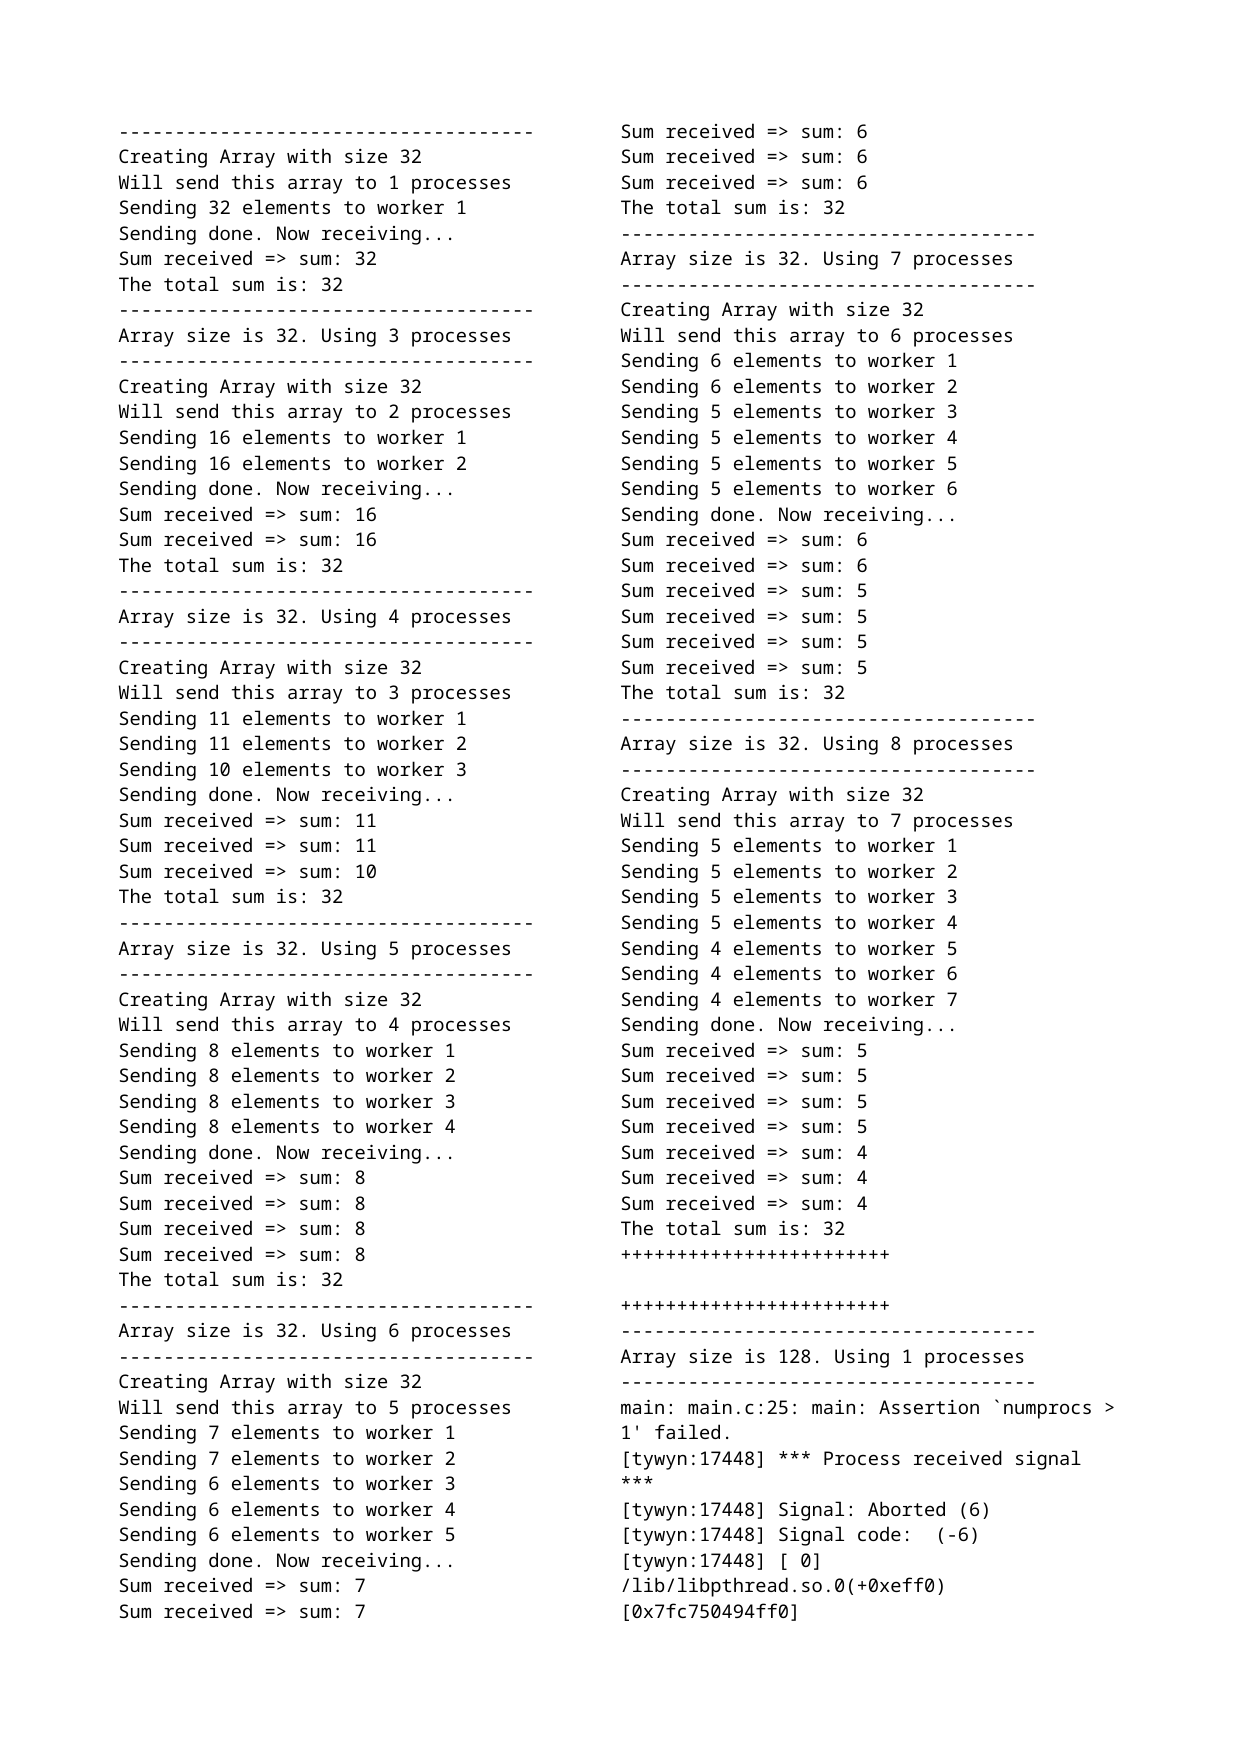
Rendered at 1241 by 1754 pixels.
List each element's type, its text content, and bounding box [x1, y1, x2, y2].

text ------------------------------------- [118, 628, 620, 654]
text Sum received => sum: 7 [118, 1598, 620, 1624]
text ++++++++++++++++++++++++ [620, 1241, 1122, 1267]
text Sum received => sum: 4 [620, 1139, 1122, 1164]
text ------------------------------------- [620, 1318, 1122, 1343]
text Sum received => sum: 5 [620, 1062, 1122, 1088]
text Sending 11 elements to worker 1 [118, 705, 620, 731]
text ------------------------------------- [620, 705, 1122, 731]
text Will send this array to 1 processes [118, 169, 620, 195]
text Sending done. Now receiving... [620, 501, 1122, 526]
text Sum received => sum: 6 [620, 552, 1122, 577]
text Sending 5 elements to worker 3 [620, 884, 1122, 909]
text ------------------------------------- [118, 1343, 620, 1369]
text Sum received => sum: 8 [118, 1164, 620, 1190]
text Sending done. Now receiving... [118, 782, 620, 807]
text ------------------------------------- [118, 1292, 620, 1318]
text Sum received => sum: 5 [620, 1113, 1122, 1139]
text Sending 16 elements to worker 2 [118, 450, 620, 475]
text Sum received => sum: 11 [118, 807, 620, 833]
text [tywyn:17448] Signal code: (-6) [620, 1522, 1122, 1547]
text Sending 7 elements to worker 2 [118, 1445, 620, 1471]
text Sum received => sum: 5 [620, 603, 1122, 628]
text Sum received => sum: 32 [118, 246, 620, 271]
text ------------------------------------- [118, 118, 620, 144]
text ------------------------------------- [620, 1369, 1122, 1394]
text Sending 6 elements to worker 3 [118, 1471, 620, 1496]
text Sum received => sum: 16 [118, 501, 620, 526]
text Creating Array with size 32 [118, 144, 620, 169]
text Sum received => sum: 16 [118, 526, 620, 552]
text Sending 11 elements to worker 2 [118, 731, 620, 756]
text Sending 5 elements to worker 4 [620, 909, 1122, 935]
text Array size is 32. Using 4 processes [118, 603, 620, 628]
text Sum received => sum: 5 [620, 1037, 1122, 1062]
text Sum received => sum: 8 [118, 1216, 620, 1241]
text Sum received => sum: 5 [620, 577, 1122, 603]
text ++++++++++++++++++++++++ [620, 1292, 1122, 1318]
text Creating Array with size 32 [118, 654, 620, 679]
text Sending done. Now receiving... [118, 475, 620, 501]
text Sending 5 elements to worker 2 [620, 858, 1122, 884]
text Sum received => sum: 5 [620, 1088, 1122, 1113]
text Sending 7 elements to worker 1 [118, 1420, 620, 1445]
text ------------------------------------- [118, 297, 620, 322]
text Will send this array to 5 processes [118, 1394, 620, 1420]
text Sending 4 elements to worker 6 [620, 960, 1122, 986]
text Sending 4 elements to worker 5 [620, 935, 1122, 960]
text The total sum is: 32 [620, 679, 1122, 705]
text Sending 8 elements to worker 1 [118, 1037, 620, 1062]
text Sum received => sum: 10 [118, 858, 620, 884]
text Sum received => sum: 11 [118, 833, 620, 858]
text Sum received => sum: 7 [118, 1573, 620, 1598]
text Creating Array with size 32 [118, 986, 620, 1011]
text Creating Array with size 32 [118, 1369, 620, 1394]
text Creating Array with size 32 [620, 782, 1122, 807]
text ------------------------------------- [620, 220, 1122, 246]
text The total sum is: 32 [118, 884, 620, 909]
text Creating Array with size 32 [620, 297, 1122, 322]
text Sending 6 elements to worker 2 [620, 373, 1122, 399]
text Sending 6 elements to worker 1 [620, 348, 1122, 373]
text Sum received => sum: 6 [620, 169, 1122, 195]
text The total sum is: 32 [118, 1267, 620, 1292]
text Will send this array to 2 processes [118, 399, 620, 424]
text The total sum is: 32 [118, 552, 620, 577]
text Sending 8 elements to worker 4 [118, 1113, 620, 1139]
text Creating Array with size 32 [118, 373, 620, 399]
text Sending done. Now receiving... [620, 1011, 1122, 1037]
text Sum received => sum: 8 [118, 1241, 620, 1267]
text main: main.c:25: main: Assertion `numprocs > 1' failed. [620, 1394, 1122, 1445]
text Sum received => sum: 5 [620, 654, 1122, 679]
text Sum received => sum: 6 [620, 144, 1122, 169]
text Array size is 32. Using 3 processes [118, 322, 620, 348]
text Sum received => sum: 6 [620, 526, 1122, 552]
text [tywyn:17448] *** Process received signal *** [620, 1445, 1122, 1496]
text Sending 6 elements to worker 4 [118, 1496, 620, 1522]
text Sum received => sum: 6 [620, 118, 1122, 144]
text ------------------------------------- [118, 348, 620, 373]
text [tywyn:17448] Signal: Aborted (6) [620, 1496, 1122, 1522]
text Array size is 32. Using 6 processes [118, 1318, 620, 1343]
text Will send this array to 4 processes [118, 1011, 620, 1037]
text ------------------------------------- [118, 960, 620, 986]
text Sum received => sum: 5 [620, 628, 1122, 654]
text Sending 5 elements to worker 6 [620, 475, 1122, 501]
text ------------------------------------- [620, 271, 1122, 297]
text Sum received => sum: 8 [118, 1190, 620, 1216]
text Array size is 32. Using 8 processes [620, 731, 1122, 756]
text Sending 10 elements to worker 3 [118, 756, 620, 782]
text Array size is 32. Using 7 processes [620, 246, 1122, 271]
text ------------------------------------- [118, 909, 620, 935]
text ------------------------------------- [118, 577, 620, 603]
text Array size is 32. Using 5 processes [118, 935, 620, 960]
text ------------------------------------- [620, 756, 1122, 782]
text Sending done. Now receiving... [118, 220, 620, 246]
text The total sum is: 32 [620, 195, 1122, 220]
text Will send this array to 3 processes [118, 679, 620, 705]
text Sending 8 elements to worker 3 [118, 1088, 620, 1113]
text Sending 6 elements to worker 5 [118, 1522, 620, 1547]
text The total sum is: 32 [620, 1216, 1122, 1241]
text Sum received => sum: 4 [620, 1164, 1122, 1190]
text Sending done. Now receiving... [118, 1139, 620, 1164]
text Sending 8 elements to worker 2 [118, 1062, 620, 1088]
text Sending 4 elements to worker 7 [620, 986, 1122, 1011]
text Sending 16 elements to worker 1 [118, 424, 620, 450]
text [tywyn:17448] [ 0] /lib/libpthread.so.0(+0xeff0) [0x7fc750494ff0] [620, 1547, 1122, 1624]
text Sending 5 elements to worker 3 [620, 399, 1122, 424]
text Array size is 128. Using 1 processes [620, 1343, 1122, 1369]
text Sum received => sum: 4 [620, 1190, 1122, 1216]
text Will send this array to 7 processes [620, 807, 1122, 833]
text Will send this array to 6 processes [620, 322, 1122, 348]
text The total sum is: 32 [118, 271, 620, 297]
text Sending done. Now receiving... [118, 1547, 620, 1573]
text Sending 5 elements to worker 5 [620, 450, 1122, 475]
text Sending 5 elements to worker 1 [620, 833, 1122, 858]
text Sending 32 elements to worker 1 [118, 195, 620, 220]
text Sending 5 elements to worker 4 [620, 424, 1122, 450]
